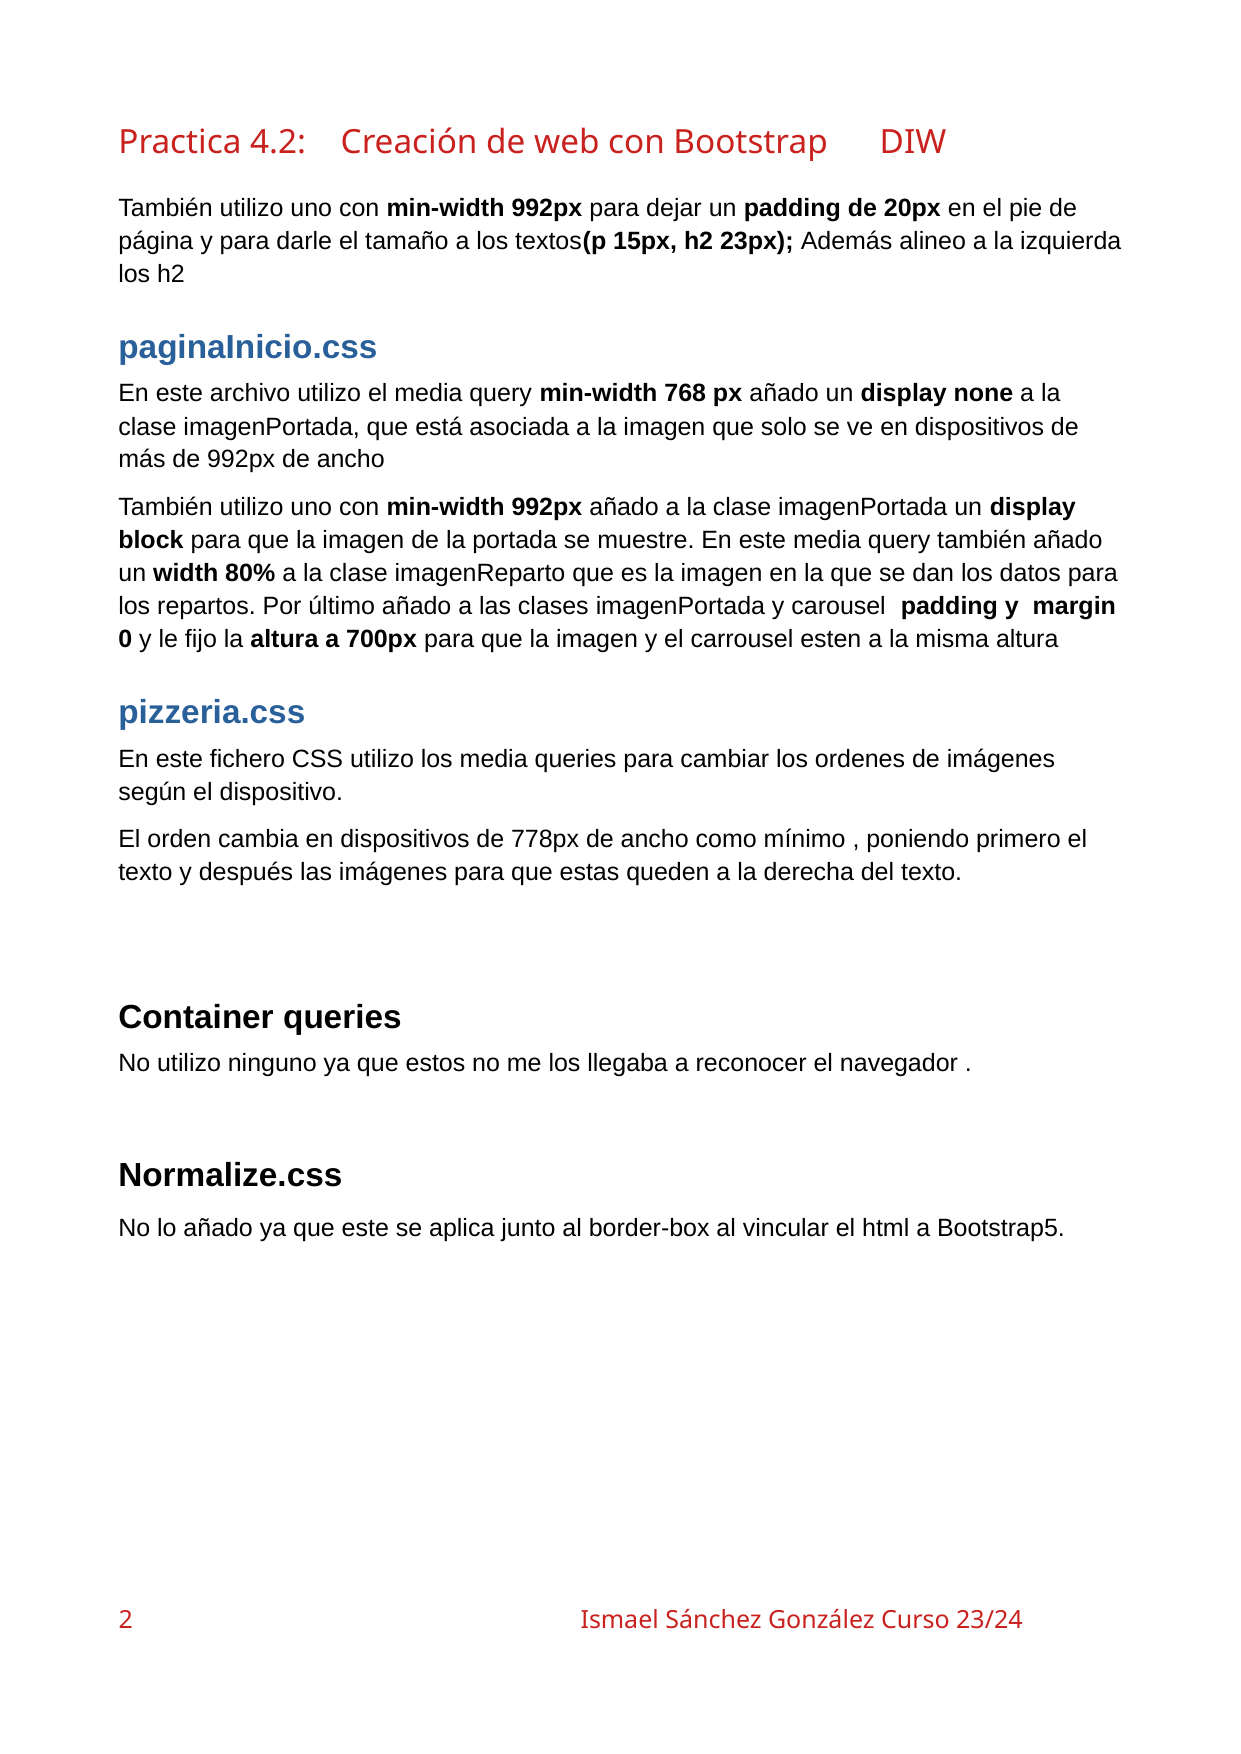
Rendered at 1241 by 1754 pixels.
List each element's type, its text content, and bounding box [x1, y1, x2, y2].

text En este archivo utilizo el media query min-width 768 px añado un display none a la clase imagenPortada, que está asociada a la imagen que solo se ve en dispositivos de más de 992px de ancho [118, 378, 1122, 473]
subtitle paginaInicio.css [118, 327, 1122, 366]
text También utilizo uno con min-width 992px para dejar un padding de 20px en el pie de página y para darle el tamaño a los textos(p 15px, h2 23px); Además alineo a la izquierda los h2 [118, 193, 1122, 288]
text No utilizo ninguno ya que estos no me los llegaba a reconocer el navegador . [118, 1048, 1122, 1077]
text No lo añado ya que este se aplica junto al border-box al vincular el html a Bootstrap5. [118, 1213, 1122, 1242]
text También utilizo uno con min-width 992px añado a la clase imagenPortada un display block para que la imagen de la portada se muestre. En este media query también añado un width 80% a la clase imagenReparto que es la imagen en la que se dan los datos para los repartos. Por último añado a las clases imagenPortada y carousel padding y margin 0 y le fijo la altura a 700px para que la imagen y el carrousel esten a la misma altura [118, 492, 1122, 653]
subtitle Container queries [118, 997, 1122, 1036]
text El orden cambia en dispositivos de 778px de ancho como mínimo , poniendo primero el texto y después las imágenes para que estas queden a la derecha del texto. [118, 824, 1122, 886]
subtitle pizzeria.css [118, 693, 1122, 731]
text Normalize.css [118, 1155, 1122, 1193]
text En este fichero CSS utilizo los media queries para cambiar los ordenes de imágenes según el dispositivo. [118, 743, 1122, 805]
